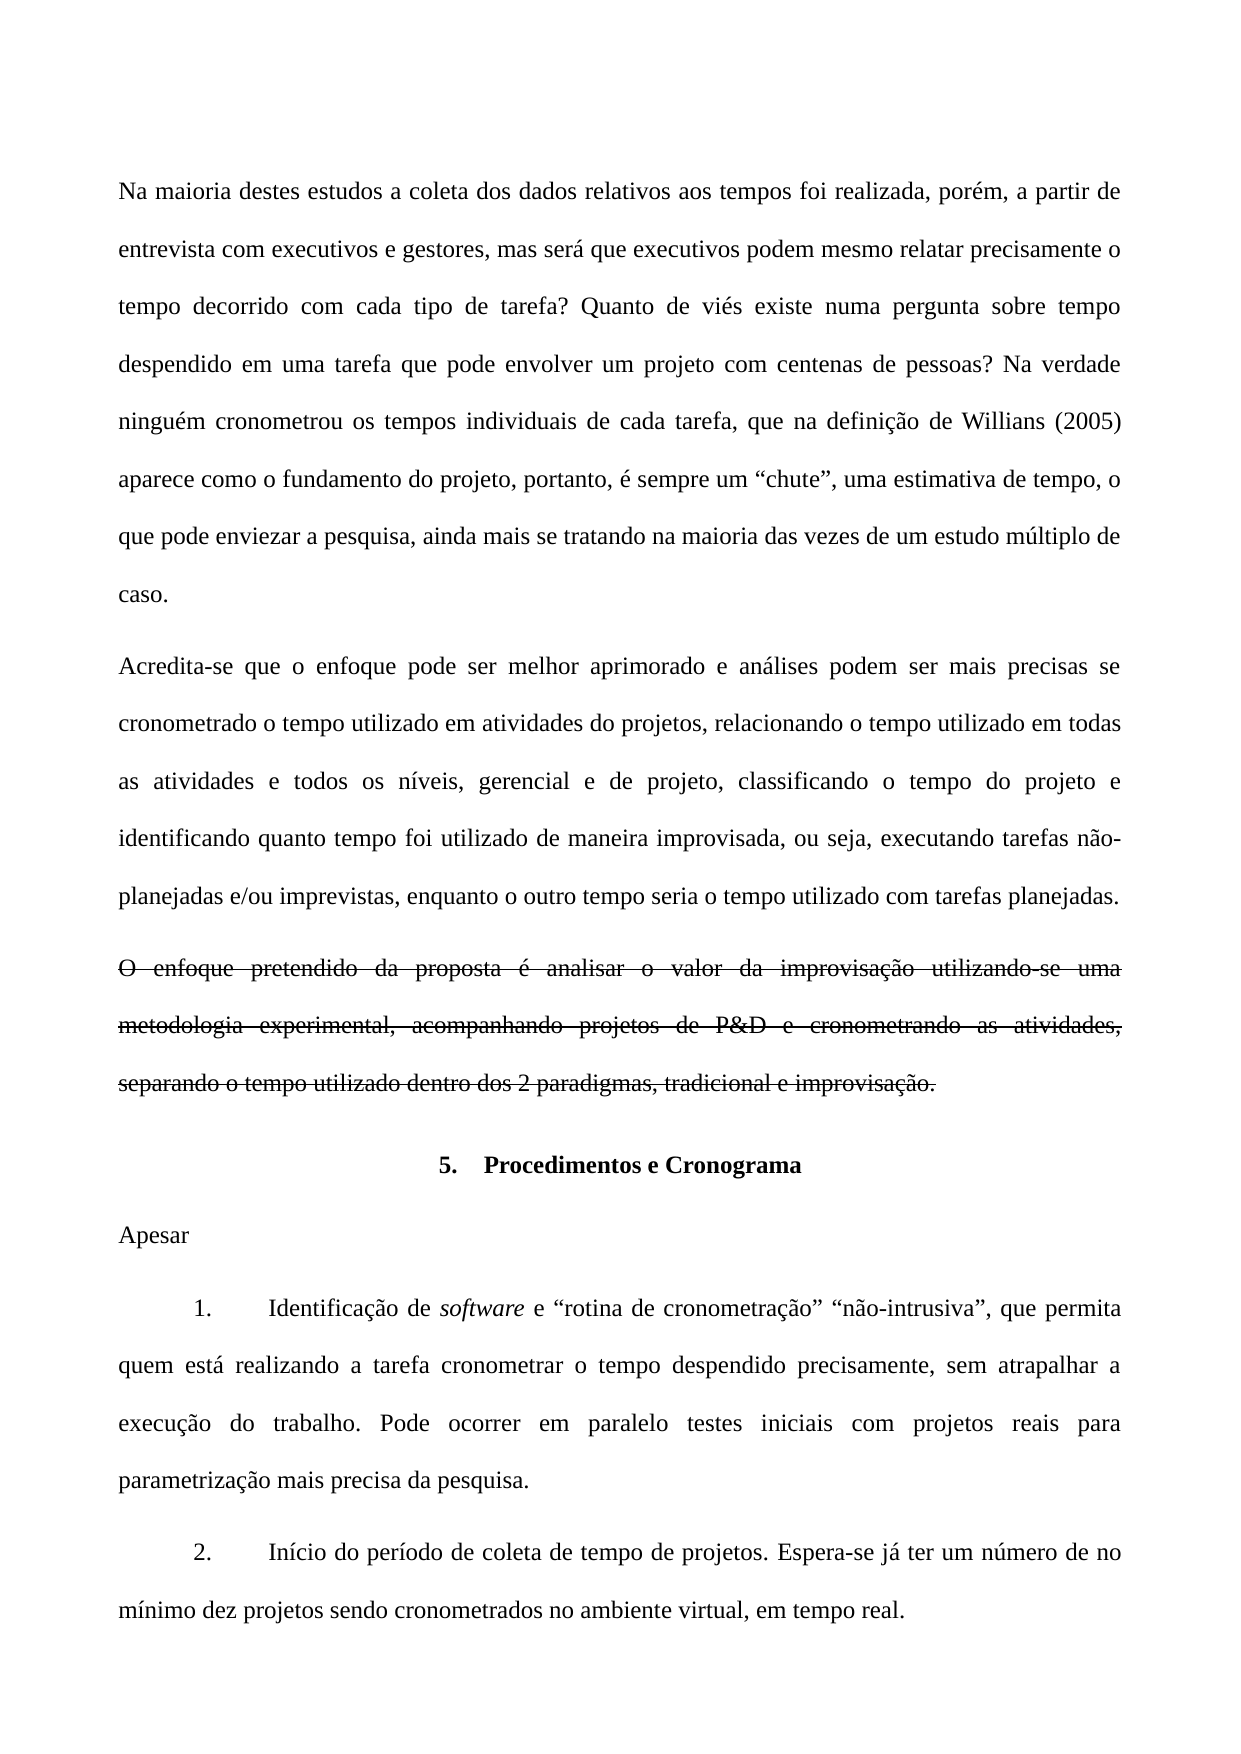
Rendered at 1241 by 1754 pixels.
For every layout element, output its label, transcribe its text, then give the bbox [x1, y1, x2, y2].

text 2. Início do período de coleta de tempo de projetos. Espera-se já ter um número de no mínimo dez projetos sendo cronometrados no ambiente virtual, em tempo real. [118, 1537, 1122, 1623]
text O enfoque pretendido da proposta é analisar o valor da improvisação utilizando-se uma metodologia experimental, acompanhando projetos de P&D e cronometrando as atividades, separando o tempo utilizado dentro dos 2 paradigmas, tradicional e improvisação. [118, 953, 1122, 969]
text O enfoque pretendido da proposta é analisar o valor da improvisação utilizando-se uma metodologia experimental, acompanhando projetos de P&D e cronometrando as atividades, separando o tempo utilizado dentro dos 2 paradigmas, tradicional e improvisação. [118, 970, 1122, 1026]
text 1. Identificação de software e “rotina de cronometração” “não-intrusiva”, que permita quem está realizando a tarefa cronometrar o tempo despendido precisamente, sem atrapalhar a execução do trabalho. Pode ocorrer em paralelo testes iniciais com projetos reais para parametrização mais precisa da pesquisa. [118, 1293, 1122, 1494]
text Acredita-se que o enfoque pode ser melhor aprimorado e análises podem ser mais precisas se cronometrado o tempo utilizado em atividades do projetos, relacionando o tempo utilizado em todas as atividades e todos os níveis, gerencial e de projeto, classificando o tempo do projeto e identificando quanto tempo foi utilizado de maneira improvisada, ou seja, executando tarefas não-planejadas e/ou imprevistas, enquanto o outro tempo seria o tempo utilizado com tarefas planejadas. [118, 651, 1122, 910]
text O enfoque pretendido da proposta é analisar o valor da improvisação utilizando-se uma metodologia experimental, acompanhando projetos de P&D e cronometrando as atividades, separando o tempo utilizado dentro dos 2 paradigmas, tradicional e improvisação. [118, 1028, 1122, 1097]
text Apesar [118, 1221, 1122, 1249]
text Na maioria destes estudos a coleta dos dados relativos aos tempos foi realizada, porém, a partir de entrevista com executivos e gestores, mas será que executivos podem mesmo relatar precisamente o tempo decorrido com cada tipo de tarefa? Quanto de viés existe numa pergunta sobre tempo despendido em uma tarefa que pode envolver um projeto com centenas de pessoas? Na verdade ninguém cronometrou os tempos individuais de cada tarefa, que na definição de Willians (2005) aparece como o fundamento do projeto, portanto, é sempre um “chute”, uma estimativa de tempo, o que pode enviezar a pesquisa, ainda mais se tratando na maioria das vezes de um estudo múltiplo de caso. [118, 176, 1122, 608]
subtitle Procedimentos e Cronograma [118, 1151, 1122, 1179]
